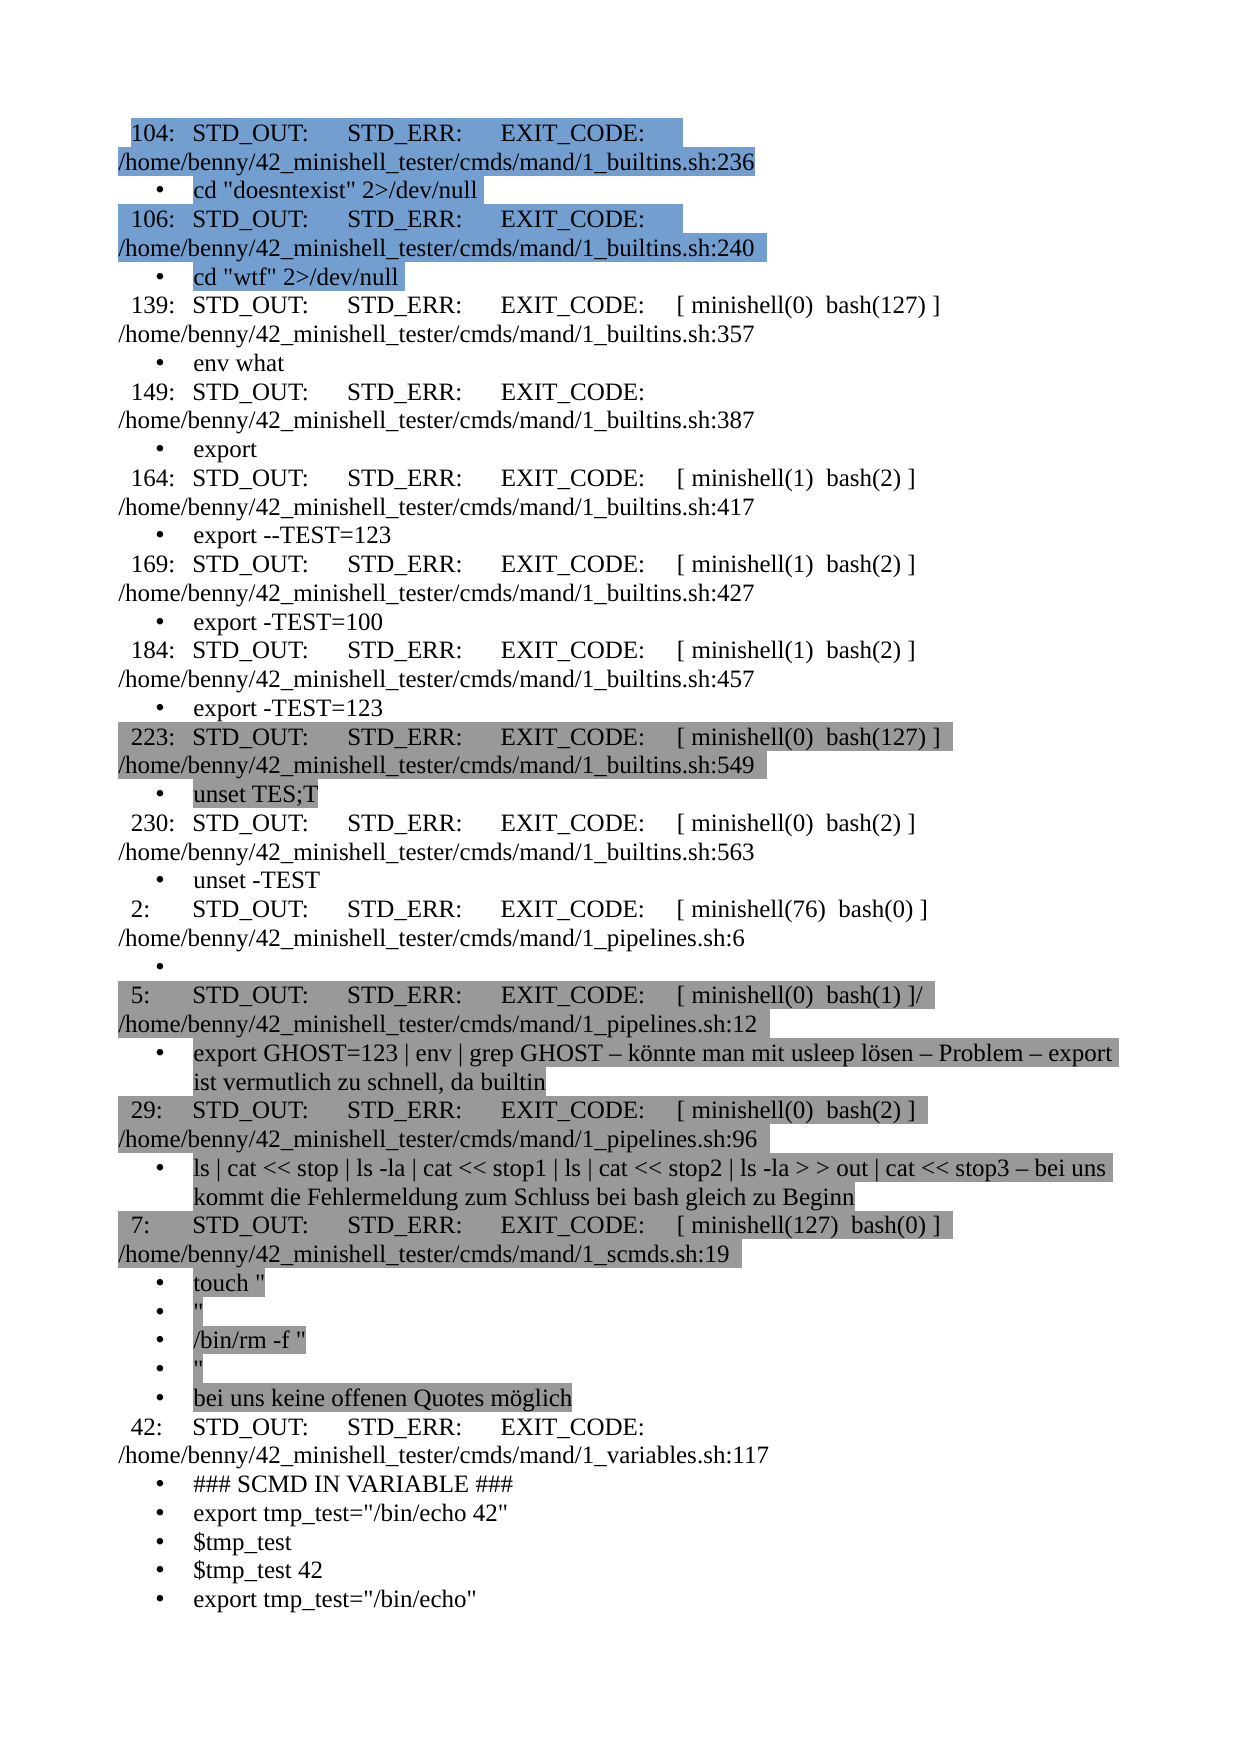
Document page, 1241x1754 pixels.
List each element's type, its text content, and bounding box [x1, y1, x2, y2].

list cd "doesntexist" 2>/dev/null [156, 176, 1122, 204]
list export -TEST=123 [156, 693, 1122, 722]
text 2: STD_OUT: ❌ STD_ERR: ❌ EXIT_CODE: ❌ [ minishell(76) bash(0) ] /home/benny/42_minishell_tester/cmds/mand/1_pipelines.sh:6 [118, 894, 1122, 952]
text 5: STD_OUT: ❌ STD_ERR: ✅ EXIT_CODE: ❌ [ minishell(0) bash(1) ]/ /home/benny/42_minishell_tester/cmds/mand/1_pipelines.sh:12 [118, 981, 1122, 1038]
list " [156, 1354, 1122, 1383]
text 169: STD_OUT: ✅ STD_ERR: ✅ EXIT_CODE: ❌ [ minishell(1) bash(2) ] /home/benny/42_minishell_tester/cmds/mand/1_builtins.sh:427 [118, 549, 1122, 607]
text 104: STD_OUT: ✅ STD_ERR: ❌ EXIT_CODE: ✅ /home/benny/42_minishell_tester/cmds/mand/1_builtins.sh:236 [118, 118, 1122, 176]
list export tmp_test="/bin/echo" [156, 1584, 1122, 1613]
text 106: STD_OUT: ✅ STD_ERR: ❌ EXIT_CODE: ✅ /home/benny/42_minishell_tester/cmds/mand/1_builtins.sh:240 [118, 204, 1122, 262]
list export [156, 434, 1122, 463]
text 223: STD_OUT: ✅ STD_ERR: ❌ EXIT_CODE: ❌ [ minishell(0) bash(127) ] /home/benny/42_minishell_tester/cmds/mand/1_builtins.sh:549 [118, 722, 1122, 779]
list $tmp_test [156, 1527, 1122, 1556]
list ls | cat << stop | ls -la | cat << stop1 | ls | cat << stop2 | ls -la > > out | cat << stop3 – bei uns kommt die Fehlermeldung zum Schluss bei bash gleich zu Beginn [156, 1153, 1122, 1211]
text 184: STD_OUT: ✅ STD_ERR: ✅ EXIT_CODE: ❌ [ minishell(1) bash(2) ] /home/benny/42_minishell_tester/cmds/mand/1_builtins.sh:457 [118, 636, 1122, 693]
text 164: STD_OUT: ✅ STD_ERR: ✅ EXIT_CODE: ❌ [ minishell(1) bash(2) ] /home/benny/42_minishell_tester/cmds/mand/1_builtins.sh:417 [118, 463, 1122, 521]
text 7: STD_OUT: ✅ STD_ERR: ❌ EXIT_CODE: ❌ [ minishell(127) bash(0) ] /home/benny/42_minishell_tester/cmds/mand/1_scmds.sh:19 [118, 1211, 1122, 1268]
text 29: STD_OUT: ❌ STD_ERR: ✅ EXIT_CODE: ❌ [ minishell(0) bash(2) ] /home/benny/42_minishell_tester/cmds/mand/1_pipelines.sh:96 [118, 1096, 1122, 1153]
list export tmp_test="/bin/echo 42" [156, 1498, 1122, 1527]
text 149: STD_OUT: ❌ STD_ERR: ✅ EXIT_CODE: ✅ /home/benny/42_minishell_tester/cmds/mand/1_builtins.sh:387 [118, 377, 1122, 434]
list unset TES;T [156, 779, 1122, 808]
text 139: STD_OUT: ❌ STD_ERR: ❌ EXIT_CODE: ❌ [ minishell(0) bash(127) ] /home/benny/42_minishell_tester/cmds/mand/1_builtins.sh:357 [118, 291, 1122, 348]
list bei uns keine offenen Quotes möglich [156, 1383, 1122, 1412]
list cd "wtf" 2>/dev/null [156, 262, 1122, 291]
list export GHOST=123 | env | grep GHOST – könnte man mit usleep lösen – Problem – export ist vermutlich zu schnell, da builtin [156, 1038, 1122, 1096]
list touch " [156, 1268, 1122, 1297]
list unset -TEST [156, 866, 1122, 894]
list ### SCMD IN VARIABLE ### [156, 1469, 1122, 1498]
text 42: STD_OUT: ❌ STD_ERR: ❌ EXIT_CODE: ✅ /home/benny/42_minishell_tester/cmds/mand/1_variables.sh:117 [118, 1412, 1122, 1469]
list $tmp_test 42 [156, 1556, 1122, 1584]
list /bin/rm -f " [156, 1326, 1122, 1354]
list export --TEST=123 [156, 521, 1122, 549]
list export -TEST=100 [156, 607, 1122, 636]
text 230: STD_OUT: ✅ STD_ERR: ❌ EXIT_CODE: ❌ [ minishell(0) bash(2) ] /home/benny/42_minishell_tester/cmds/mand/1_builtins.sh:563 [118, 808, 1122, 866]
list " [156, 1297, 1122, 1326]
list env what [156, 348, 1122, 377]
